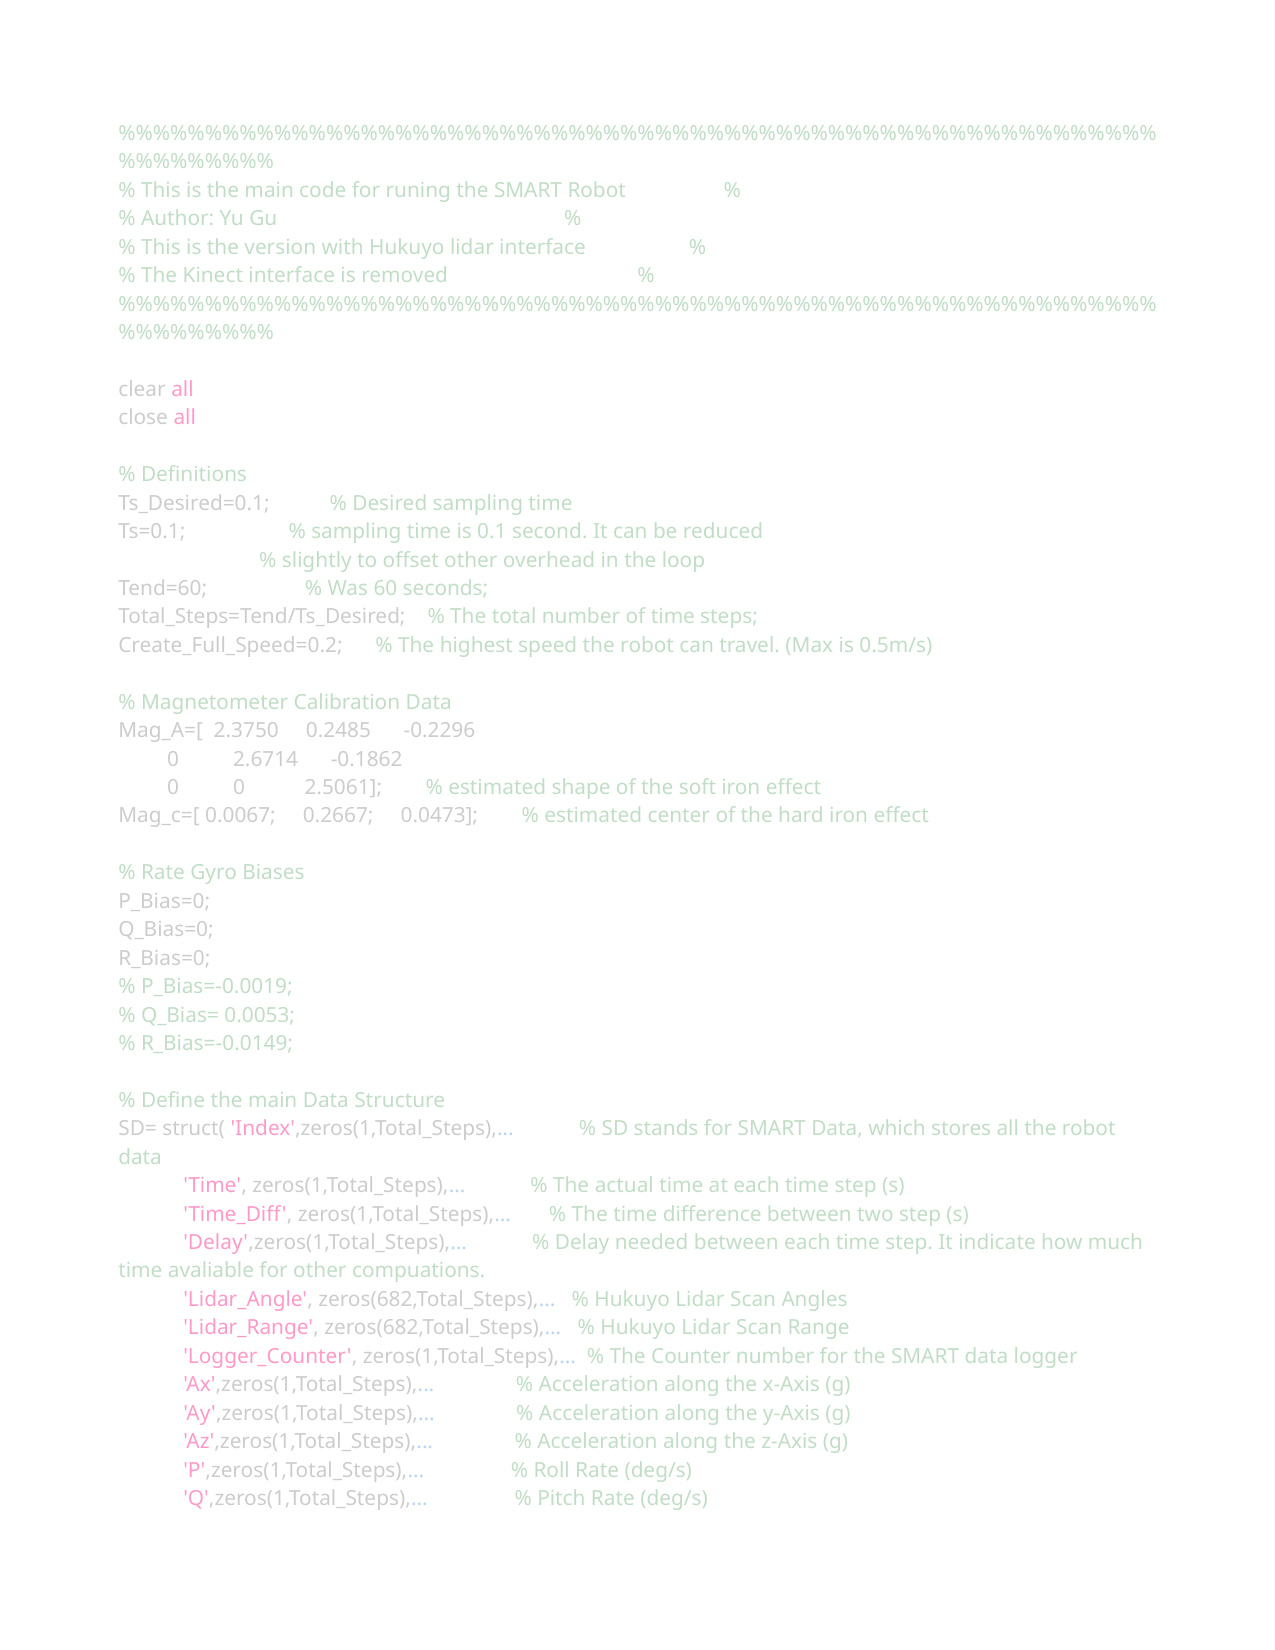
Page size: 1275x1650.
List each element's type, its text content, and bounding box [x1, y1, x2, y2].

text % Definitions [118, 459, 1157, 488]
text Mag_c=[ 0.0067; 0.2667; 0.0473]; % estimated center of the hard iron effect [118, 801, 1157, 829]
text % Q_Bias= 0.0053; [118, 1000, 1157, 1028]
text 'Lidar_Angle', zeros(682,Total_Steps),... % Hukuyo Lidar Scan Angles [118, 1284, 1157, 1312]
text % This is the version with Hukuyo lidar interface % [118, 232, 1157, 260]
text SD= struct( 'Index',zeros(1,Total_Steps),... % SD stands for SMART Data, which stores all the robot data [118, 1113, 1157, 1170]
text R_Bias=0; [118, 943, 1157, 971]
text % R_Bias=-0.0149; [118, 1028, 1157, 1057]
text %%%%%%%%%%%%%%%%%%%%%%%%%%%%%%%%%%%%%%%%%%%%%%%%%%%%%%%%%%%%%%%%%%%%% [118, 118, 1157, 175]
text 'Logger_Counter', zeros(1,Total_Steps),... % The Counter number for the SMART data logger [118, 1341, 1157, 1369]
text % Define the main Data Structure [118, 1085, 1157, 1113]
text 'Delay',zeros(1,Total_Steps),... % Delay needed between each time step. It indicate how much time avaliable for other compuations. [118, 1227, 1157, 1284]
text 0 2.6714 -0.1862 [118, 744, 1157, 772]
text % P_Bias=-0.0019; [118, 971, 1157, 1000]
text P_Bias=0; [118, 886, 1157, 914]
text % slightly to offset other overhead in the loop [118, 545, 1157, 573]
text close all [118, 402, 1157, 431]
text % Rate Gyro Biases [118, 857, 1157, 886]
text % The Kinect interface is removed % [118, 260, 1157, 289]
text 'Ax',zeros(1,Total_Steps),... % Acceleration along the x-Axis (g) [118, 1369, 1157, 1398]
text Ts=0.1; % sampling time is 0.1 second. It can be reduced [118, 516, 1157, 545]
text 'Lidar_Range', zeros(682,Total_Steps),... % Hukuyo Lidar Scan Range [118, 1312, 1157, 1341]
text % Author: Yu Gu % [118, 203, 1157, 232]
text 'Time', zeros(1,Total_Steps),... % The actual time at each time step (s) [118, 1170, 1157, 1199]
text 'P',zeros(1,Total_Steps),... % Roll Rate (deg/s) [118, 1455, 1157, 1483]
text 'Az',zeros(1,Total_Steps),... % Acceleration along the z-Axis (g) [118, 1426, 1157, 1455]
text Ts_Desired=0.1; % Desired sampling time [118, 488, 1157, 516]
text clear all [118, 374, 1157, 402]
text 'Q',zeros(1,Total_Steps),... % Pitch Rate (deg/s) [118, 1483, 1157, 1512]
text 'Ay',zeros(1,Total_Steps),... % Acceleration along the y-Axis (g) [118, 1398, 1157, 1426]
text Q_Bias=0; [118, 914, 1157, 943]
text Total_Steps=Tend/Ts_Desired; % The total number of time steps; [118, 602, 1157, 630]
text Create_Full_Speed=0.2; % The highest speed the robot can travel. (Max is 0.5m/s) [118, 630, 1157, 658]
text 'Time_Diff', zeros(1,Total_Steps),... % The time difference between two step (s) [118, 1199, 1157, 1227]
text % Magnetometer Calibration Data [118, 687, 1157, 715]
text Tend=60; % Was 60 seconds; [118, 573, 1157, 602]
text % This is the main code for runing the SMART Robot % [118, 175, 1157, 203]
text 0 0 2.5061]; % estimated shape of the soft iron effect [118, 772, 1157, 801]
text Mag_A=[ 2.3750 0.2485 -0.2296 [118, 715, 1157, 744]
text %%%%%%%%%%%%%%%%%%%%%%%%%%%%%%%%%%%%%%%%%%%%%%%%%%%%%%%%%%%%%%%%%%%%% [118, 289, 1157, 346]
